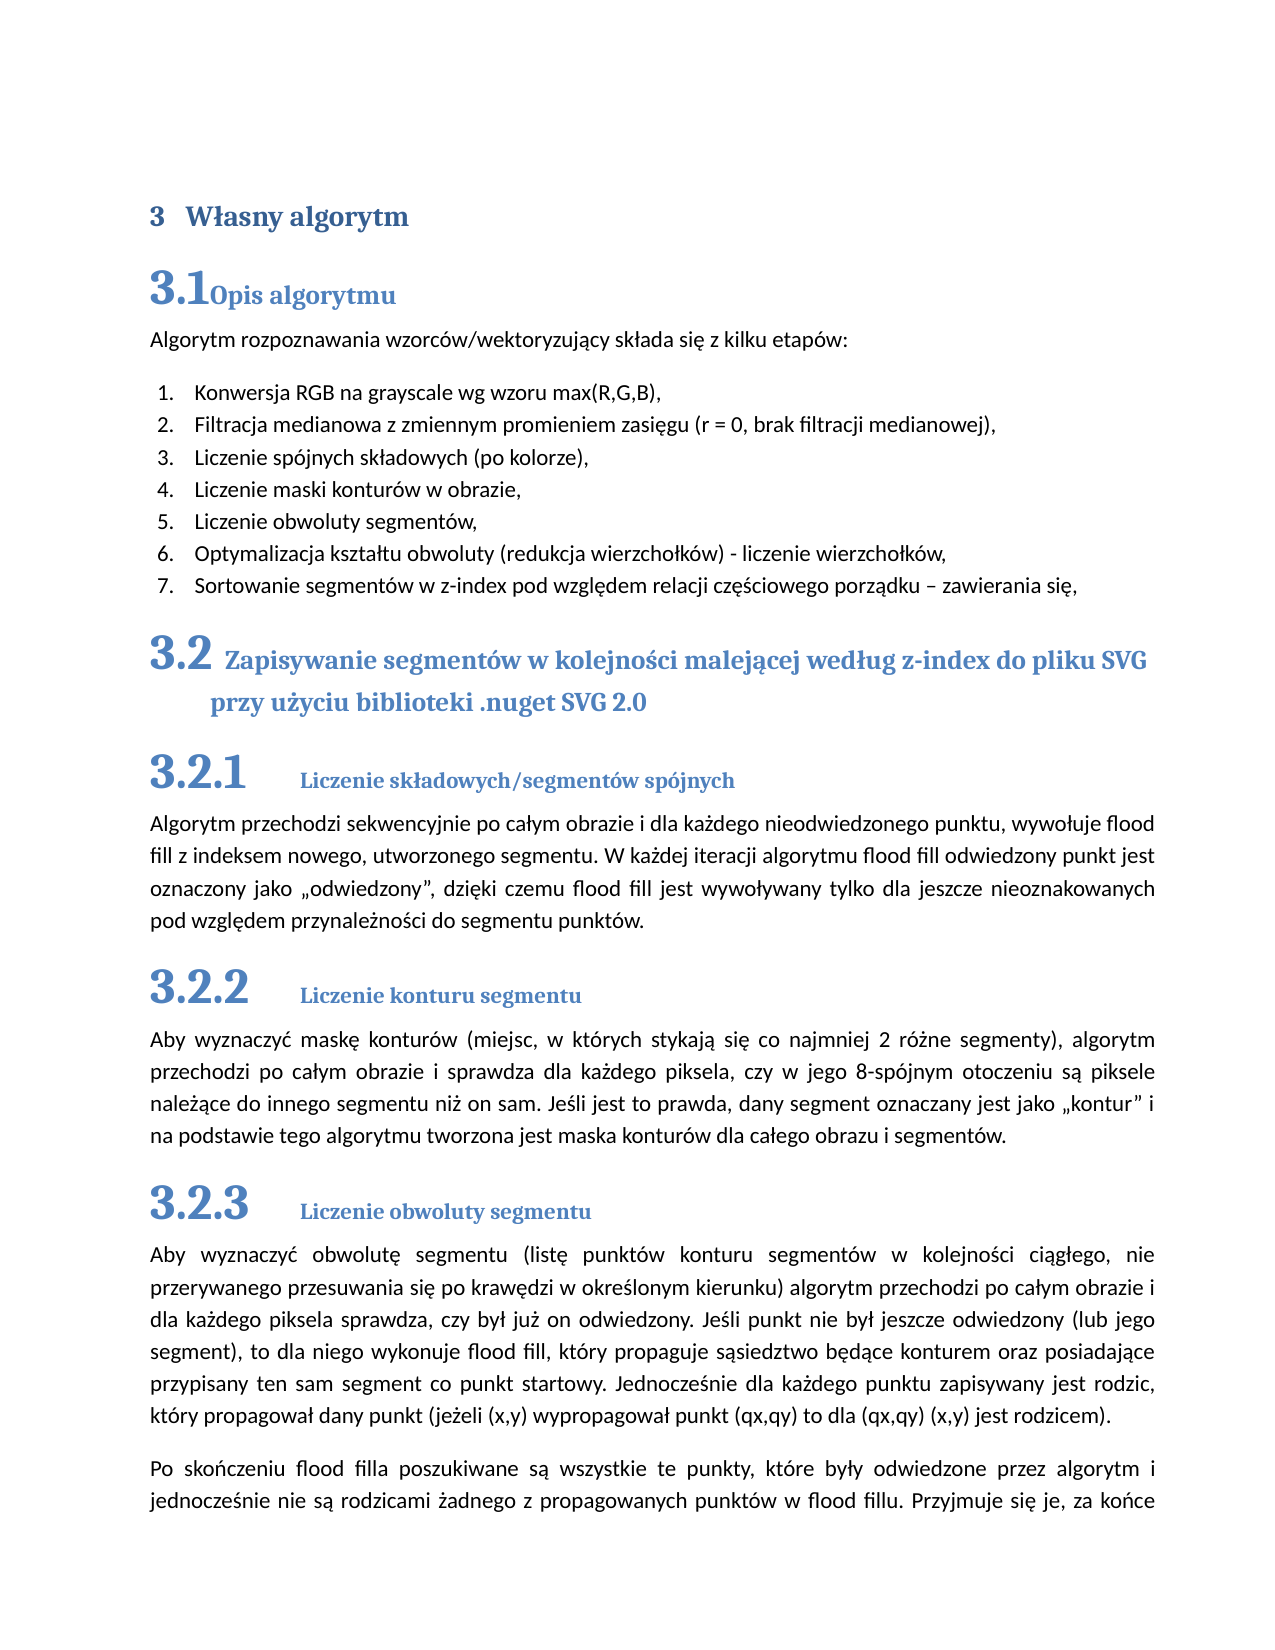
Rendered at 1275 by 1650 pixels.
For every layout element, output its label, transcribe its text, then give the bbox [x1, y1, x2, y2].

subtitle Własny algorytm [150, 200, 1157, 233]
subtitle Zapisywanie segmentów w kolejności malejącej według z-index do pliku SVG przy użyciu biblioteki .nuget SVG 2.0 [150, 624, 1157, 718]
text Po skończeniu flood filla poszukiwane są wszystkie te punkty, które były odwiedzone przez algorytm i jednocześnie nie są rodzicami żadnego z propagowanych punktów w flood fillu. Przyjmuje się je, za końce [150, 1454, 1157, 1515]
subtitle Opis algorytmu [150, 259, 1157, 317]
subtitle Liczenie składowych/segmentów spójnych [150, 743, 1157, 801]
list Liczenie obwoluty segmentów, [157, 507, 1157, 535]
text Algorytm przechodzi sekwencyjnie po całym obrazie i dla każdego nieodwiedzonego punktu, wywołuje flood fill z indeksem nowego, utworzonego segmentu. W każdej iteracji algorytmu flood fill odwiedzony punkt jest oznaczony jako „odwiedzony”, dzięki czemu flood fill jest wywoływany tylko dla jeszcze nieoznakowanych pod względem przynależności do segmentu punktów. [150, 809, 1157, 934]
list Filtracja medianowa z zmiennym promieniem zasięgu (r = 0, brak filtracji medianowej), [157, 411, 1157, 439]
text Aby wyznaczyć maskę konturów (miejsc, w których stykają się co najmniej 2 różne segmenty), algorytm przechodzi po całym obrazie i sprawdza dla każdego piksela, czy w jego 8-spójnym otoczeniu są piksele należące do innego segmentu niż on sam. Jeśli jest to prawda, dany segment oznaczany jest jako „kontur” i na podstawie tego algorytmu tworzona jest maska konturów dla całego obrazu i segmentów. [150, 1025, 1157, 1149]
text Algorytm rozpoznawania wzorców/wektoryzujący składa się z kilku etapów: [150, 325, 1157, 353]
list Liczenie spójnych składowych (po kolorze), [157, 443, 1157, 471]
list Konwersja RGB na grayscale wg wzoru max(R,G,B), [157, 378, 1157, 406]
subtitle Liczenie obwoluty segmentu [150, 1174, 1157, 1232]
list Sortowanie segmentów w z-index pod względem relacji częściowego porządku – zawierania się, [157, 572, 1157, 599]
subtitle Liczenie konturu segmentu [150, 959, 1157, 1016]
text Aby wyznaczyć obwolutę segmentu (listę punktów konturu segmentów w kolejności ciągłego, nie przerywanego przesuwania się po krawędzi w określonym kierunku) algorytm przechodzi po całym obrazie i dla każdego piksela sprawdza, czy był już on odwiedzony. Jeśli punkt nie był jeszcze odwiedzony (lub jego segment), to dla niego wykonuje flood fill, który propaguje sąsiedztwo będące konturem oraz posiadające przypisany ten sam segment co punkt startowy. Jednocześnie dla każdego punktu zapisywany jest rodzic, który propagował dany punkt (jeżeli (x,y) wypropagował punkt (qx,qy) to dla (qx,qy) (x,y) jest rodzicem). [150, 1241, 1157, 1429]
list Optymalizacja kształtu obwoluty (redukcja wierzchołków) - liczenie wierzchołków, [157, 539, 1157, 567]
list Liczenie maski konturów w obrazie, [157, 475, 1157, 503]
